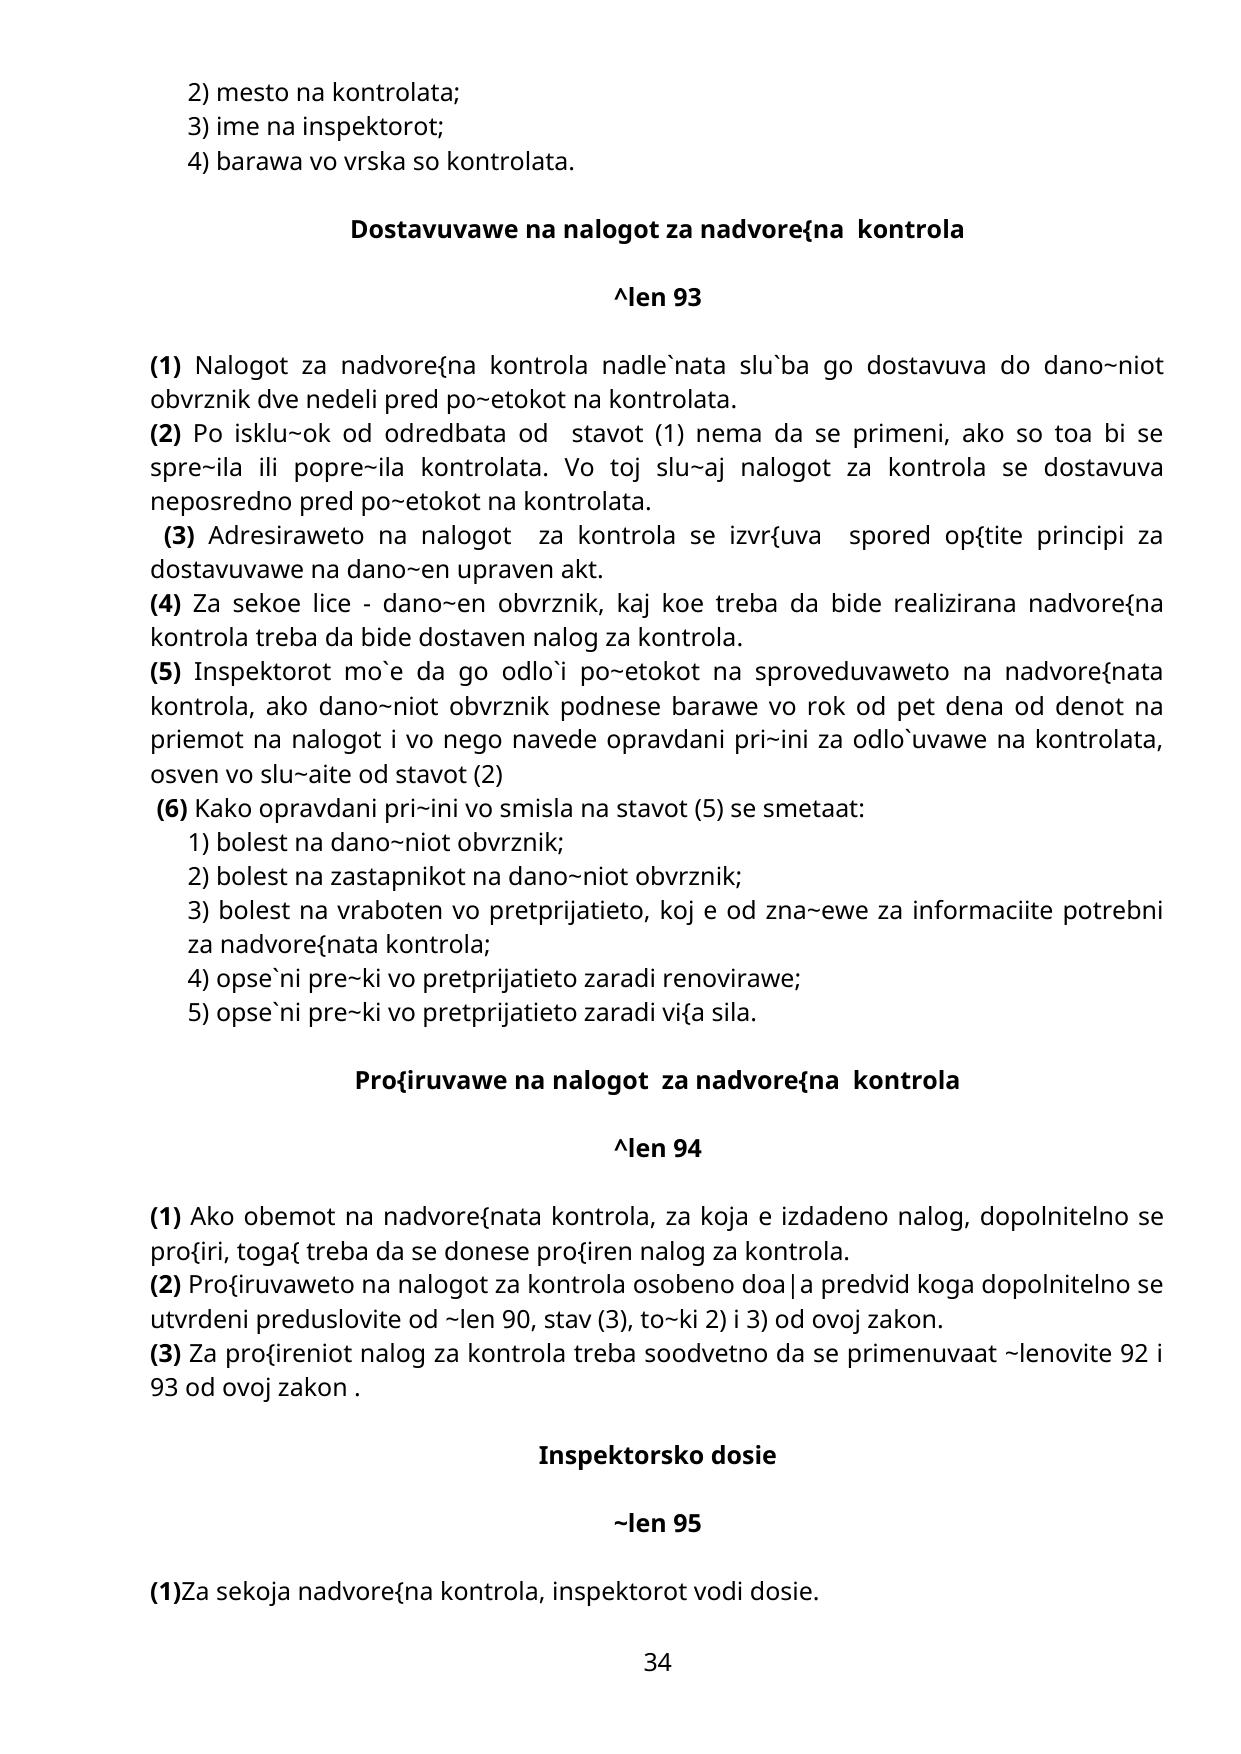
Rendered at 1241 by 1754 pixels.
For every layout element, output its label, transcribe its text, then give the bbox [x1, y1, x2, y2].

text (3) Adresiraweto na nalogot za kontrola se izvr{uva spored op{tite principi za dostavuvawe na dano~en upraven akt. [150, 518, 1165, 586]
text 2) mesto na kontrolata; [150, 75, 1165, 109]
text (3) Za pro{ireniot nalog za kontrola treba soodvetno da se primenuvaat ~lenovite 92 i 93 od ovoj zakon . [150, 1335, 1165, 1403]
text (4) Za sekoe lice - dano~en obvrznik, kaj koe treba da bide realizirana nadvore{na kontrola treba da bide dostaven nalog za kontrola. [150, 586, 1165, 654]
text Inspektorsko dosie [150, 1437, 1165, 1472]
text 4) barawa vo vrska so kontrolata. [150, 143, 1165, 177]
text Dostavuvawe na nalogot za nadvore{na kontrola [150, 211, 1165, 245]
text 3) bolest na vraboten vo pretprijatieto, koj e od zna~ewe za informaciite potrebni za nadvore{nata kontrola; [150, 892, 1165, 961]
text (2) Po isklu~ok od odredbata od stavot (1) nema da se primeni, ako so toa bi se spre~ila ili popre~ila kontrolata. Vo toj slu~aj nalogot za kontrola se dostavuva neposredno pred po~etokot na kontrolata. [150, 416, 1165, 518]
text 5) opse`ni pre~ki vo pretprijatieto zaradi vi{a sila. [150, 995, 1165, 1029]
text (1) Nalogot za nadvore{na kontrola nadle`nata slu`ba go dostavuva do dano~niot obvrznik dve nedeli pred po~etokot na kontrolata. [150, 347, 1165, 416]
text 1) bolest na dano~niot obvrznik; [150, 824, 1165, 858]
text (2) Pro{iruvaweto na nalogot za kontrola osobeno doa|a predvid koga dopolnitelno se utvrdeni preduslovite od ~len 90, stav (3), to~ki 2) i 3) od ovoj zakon. [150, 1267, 1165, 1335]
text (6) Kako opravdani pri~ini vo smisla na stavot (5) se smetaat: [150, 790, 1165, 824]
text 2) bolest na zastapnikot na dano~niot obvrznik; [150, 858, 1165, 892]
text ^len 93 [150, 279, 1165, 313]
text (1)Za sekoja nadvore{na kontrola, inspektorot vodi dosie. [150, 1574, 1165, 1608]
text 3) ime na inspektorot; [150, 109, 1165, 143]
text ^len 94 [150, 1131, 1165, 1165]
text ~len 95 [150, 1506, 1165, 1540]
text Pro{iruvawe na nalogot za nadvore{na kontrola [150, 1063, 1165, 1097]
text (5) Inspektorot mo`e da go odlo`i po~etokot na sproveduvaweto na nadvore{nata kontrola, ako dano~niot obvrznik podnese barawe vo rok od pet dena od denot na priemot na nalogot i vo nego navede opravdani pri~ini za odlo`uvawe na kontrolata, osven vo slu~aite od stavot (2) [150, 654, 1165, 790]
text (1) Ako obemot na nadvore{nata kontrola, za koja e izdadeno nalog, dopolnitelno se pro{iri, toga{ treba da se donese pro{iren nalog za kontrola. [150, 1199, 1165, 1267]
text 4) opse`ni pre~ki vo pretprijatieto zaradi renovirawe; [150, 961, 1165, 995]
